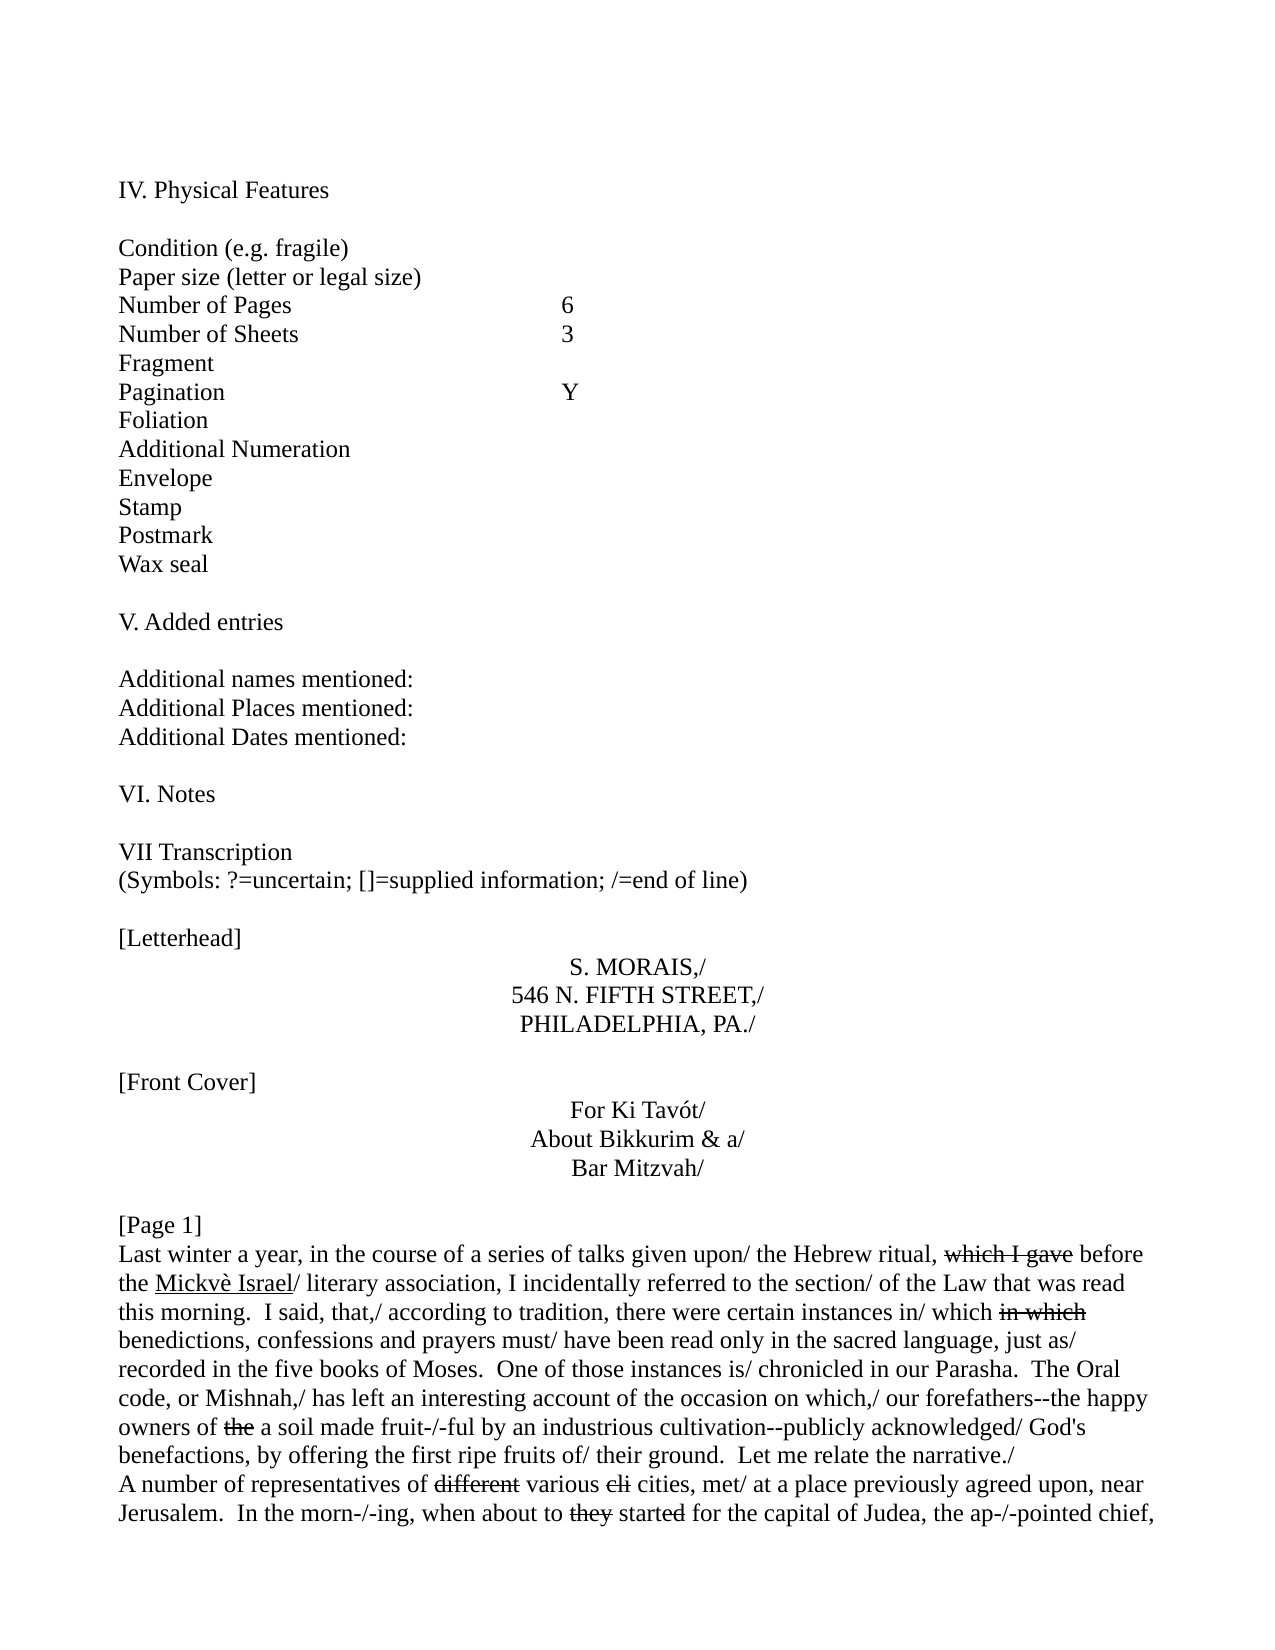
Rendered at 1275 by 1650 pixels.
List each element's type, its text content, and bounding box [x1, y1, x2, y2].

text Additional names mentioned: [118, 664, 1157, 693]
text About Bikkurim & a/ [118, 1124, 1157, 1153]
text IV. Physical Features [118, 176, 1157, 204]
text (Symbols: ?=uncertain; []=supplied information; /=end of line) [118, 866, 1157, 894]
text Foliation [118, 406, 1157, 434]
text For Ki Tavót/ [118, 1096, 1157, 1124]
text VI. Notes [118, 779, 1157, 808]
text Number of Pages 6 [118, 291, 1157, 319]
text [Page 1] [118, 1211, 1157, 1239]
text S. MORAIS,/ [118, 952, 1157, 981]
text [Letterhead] [118, 923, 1157, 952]
text Bar Mitzvah/ [118, 1153, 1157, 1182]
text PHILADELPHIA, PA./ [118, 1009, 1157, 1038]
text Fragment [118, 348, 1157, 377]
text Last winter a year, in the course of a series of talks given upon/ the Hebrew ritual, which I gave before the Mickvè Israel/ literary association, I incidentally referred to the section/ of the Law that was read this morning. I said, that,/ according to tradition, there were certain instances in/ which in which benedictions, confessions and prayers must/ have been read only in the sacred language, just as/ recorded in the five books of Moses. One of those instances is/ chronicled in our Parasha. The Oral code, or Mishnah,/ has left an interesting account of the occasion on which,/ our forefathers--the happy owners of the a soil made fruit-/-ful by an industrious cultivation--publicly acknowledged/ God's benefactions, by offering the first ripe fruits of/ their ground. Let me relate the narrative./ [118, 1239, 1157, 1469]
text V. Added entries [118, 607, 1157, 636]
text Envelope [118, 463, 1157, 492]
text A number of representatives of different various cli cities, met/ at a place previously agreed upon, near Jerusalem. In the morn-/-ing, when about to they started for the capital of Judea, the ap-/-pointed chief, [118, 1469, 1157, 1527]
text Additional Places mentioned: [118, 693, 1157, 722]
text Number of Sheets 3 [118, 319, 1157, 348]
text Additional Dates mentioned: [118, 722, 1157, 751]
text Postma rk [118, 521, 1157, 549]
text Additional Numeration [118, 434, 1157, 463]
text VII Transcription [118, 837, 1157, 866]
text Stamp [118, 492, 1157, 521]
text 546 N. FIFTH STREET,/ [118, 981, 1157, 1009]
text Pagination Y [118, 377, 1157, 406]
text [Front Cover] [118, 1067, 1157, 1096]
text Paper size (letter or legal size) [118, 262, 1157, 291]
text Wax seal [118, 549, 1157, 578]
text Condition (e.g. fragile) [118, 233, 1157, 262]
